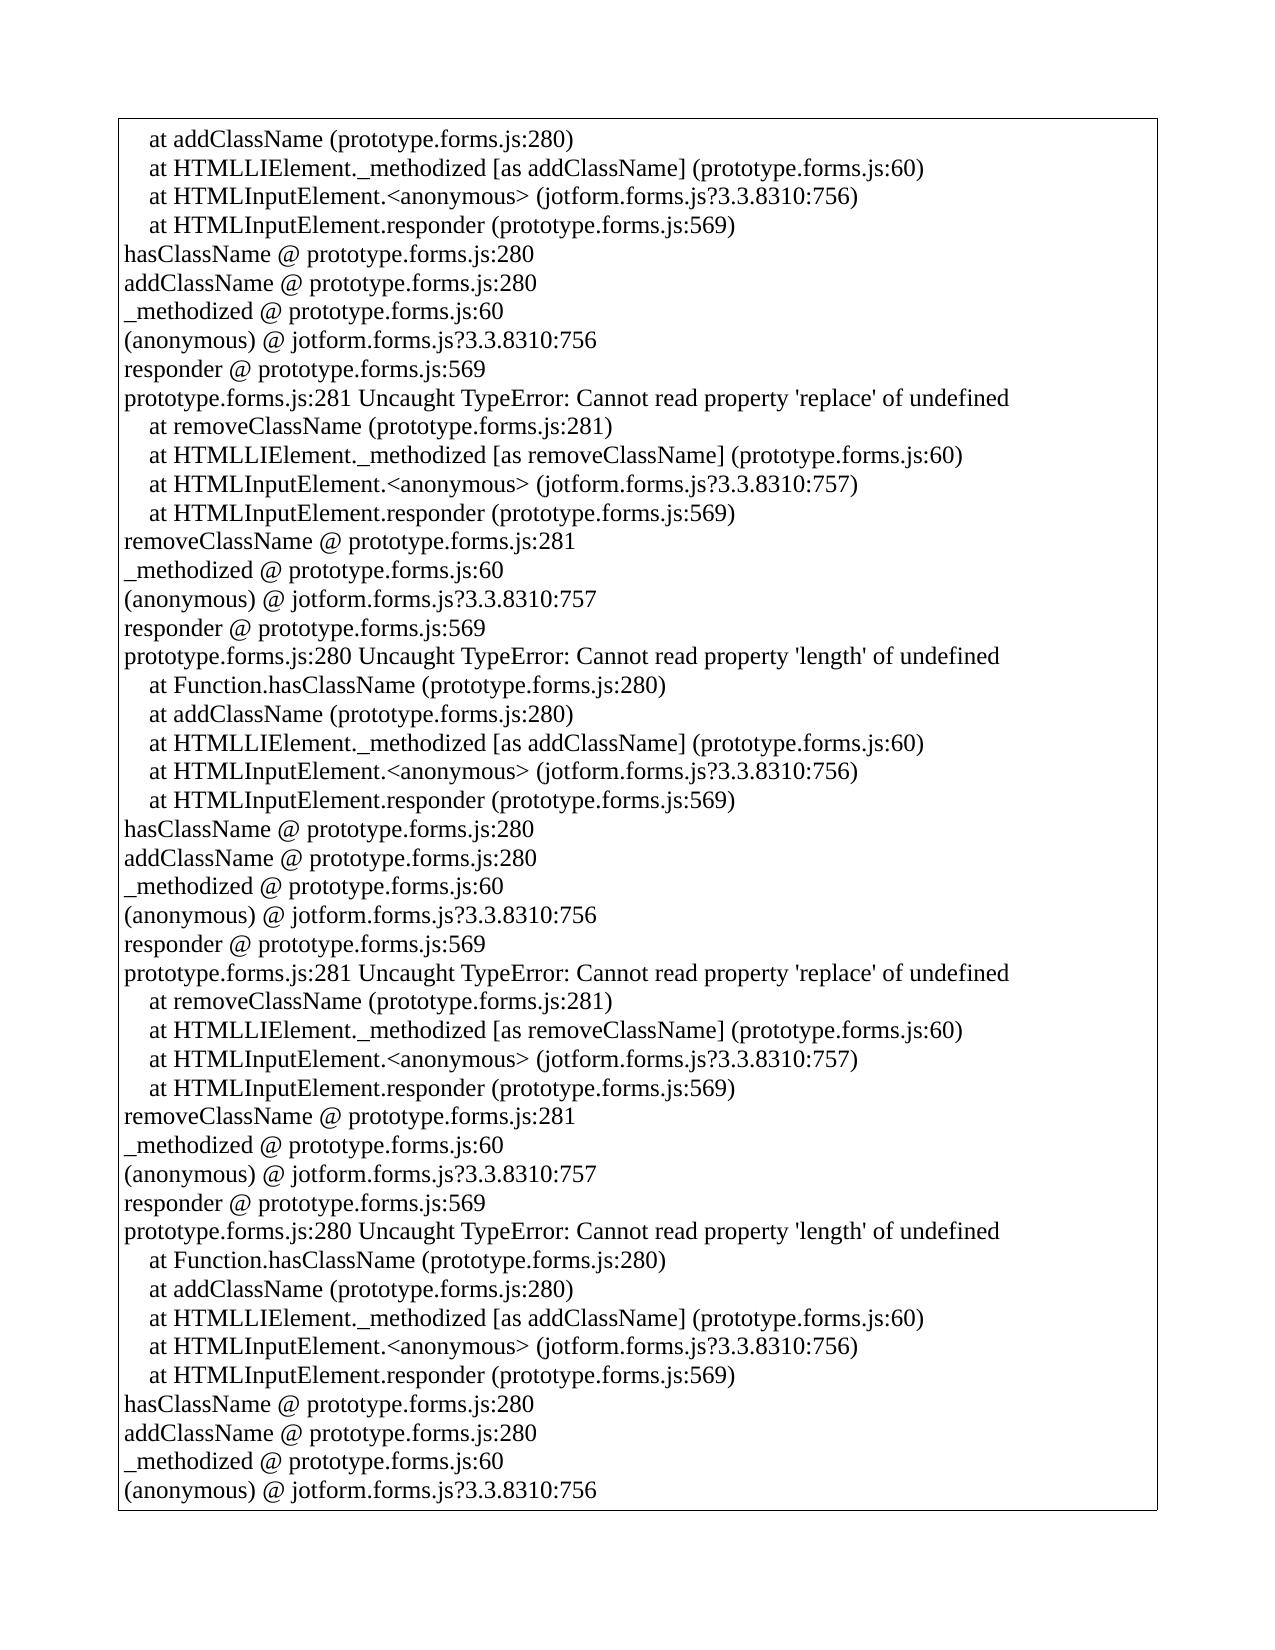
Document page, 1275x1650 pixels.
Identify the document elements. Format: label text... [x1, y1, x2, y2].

table_header at addClassName (prototype.forms.js:280) at HTMLLIElement._methodized [as addClassName] (prototype.forms.js:60) at HTMLInputElement.<anonymous> (jotform.forms.js?3.3.8310:756) at HTMLInputElement.responder (prototype.forms.js:569) hasClassName @ prototype.forms.js:280 addClassName @ prototype.forms.js:280 _methodized @ prototype.forms.js:60 (anonymous) @ jotform.forms.js?3.3.8310:756 responder @ prototype.forms.js:569 prototype.forms.js:281 Uncaught TypeError: Cannot read property 'replace' of undefined at removeClassName (prototype.forms.js:281) at HTMLLIElement._methodized [as removeClassName] (prototype.forms.js:60) at HTMLInputElement.<anonymous> (jotform.forms.js?3.3.8310:757) at HTMLInputElement.responder (prototype.forms.js:569) removeClassName @ prototype.forms.js:281 _methodized @ prototype.forms.js:60 (anonymous) @ jotform.forms.js?3.3.8310:757 responder @ prototype.forms.js:569 prototype.forms.js:280 Uncaught TypeError: Cannot read property 'length' of undefined at Function.hasClassName (prototype.forms.js:280) at addClassName (prototype.forms.js:280) at HTMLLIElement._methodized [as addClassName] (prototype.forms.js:60) at HTMLInputElement.<anonymous> (jotform.forms.js?3.3.8310:756) at HTMLInputElement.responder (prototype.forms.js:569) hasClassName @ prototype.forms.js:280 addClassName @ prototype.forms.js:280 _methodized @ prototype.forms.js:60 (anonymous) @ jotform.forms.js?3.3.8310:756 responder @ prototype.forms.js:569 prototype.forms.js:281 Uncaught TypeError: Cannot read property 'replace' of undefined at removeClassName (prototype.forms.js:281) at HTMLLIElement._methodized [as removeClassName] (prototype.forms.js:60) at HTMLInputElement.<anonymous> (jotform.forms.js?3.3.8310:757) at HTMLInputElement.responder (prototype.forms.js:569) removeClassName @ prototype.forms.js:281 _methodized @ prototype.forms.js:60 (anonymous) @ jotform.forms.js?3.3.8310:757 responder @ prototype.forms.js:569 prototype.forms.js:280 Uncaught TypeError: Cannot read property 'length' of undefined at Function.hasClassName (prototype.forms.js:280) at addClassName (prototype.forms.js:280) at HTMLLIElement._methodized [as addClassName] (prototype.forms.js:60) at HTMLInputElement.<anonymous> (jotform.forms.js?3.3.8310:756) at HTMLInputElement.responder (prototype.forms.js:569) hasClassName @ prototype.forms.js:280 addClassName @ prototype.forms.js:280 _methodized @ prototype.forms.js:60 (anonymous) @ jotform.forms.js?3.3.8310:756 [119, 119, 1157, 1510]
